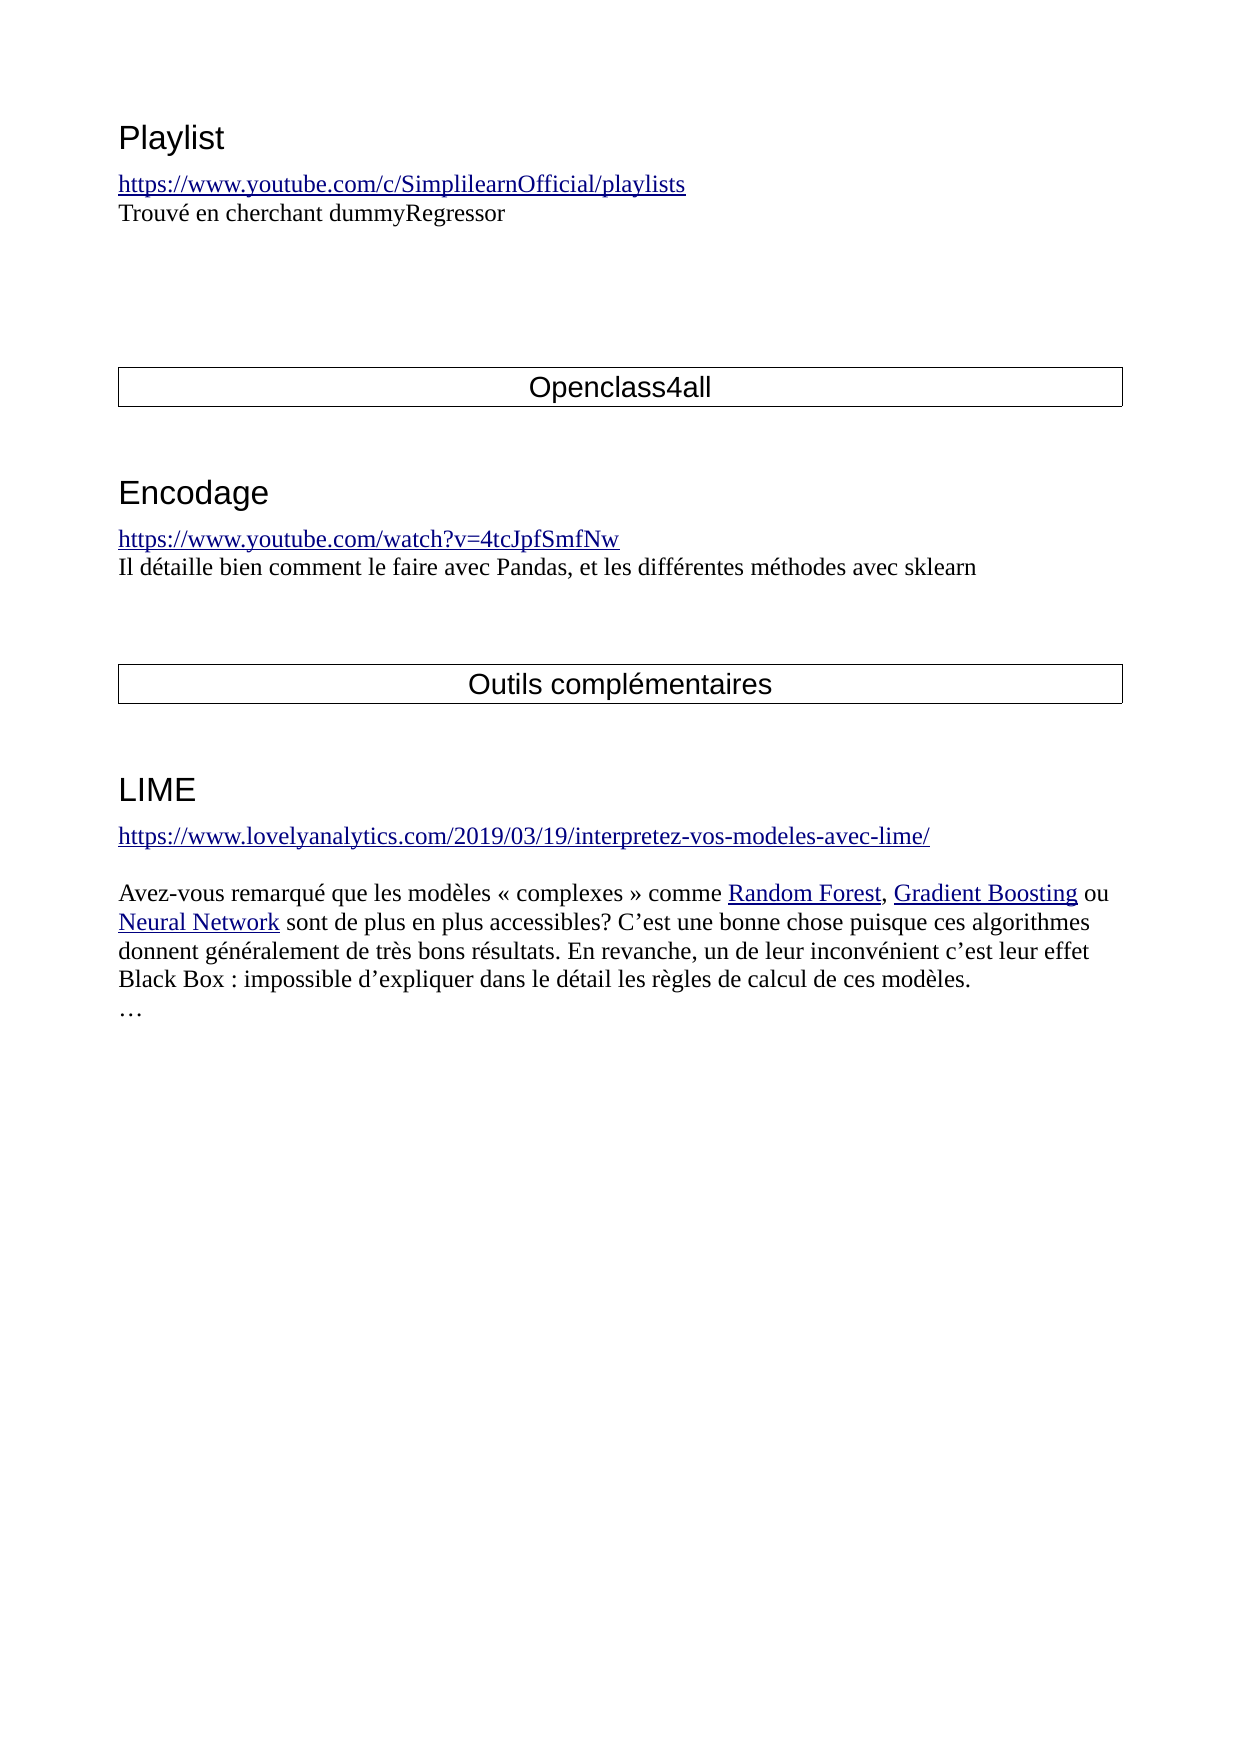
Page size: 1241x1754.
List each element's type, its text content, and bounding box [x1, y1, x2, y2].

text Trouvé en cherchant dummyRegressor [118, 198, 1122, 227]
subtitle Outils complémentaires [119, 665, 1122, 703]
subtitle Encodage [118, 473, 1122, 511]
text https://www.youtube.com/watch?v=4tcJpfSmfNw [118, 524, 1122, 552]
subtitle LIME [118, 769, 1122, 808]
text Il détaille bien comment le faire avec Pandas, et les différentes méthodes avec sklearn [118, 552, 1122, 581]
text Avez-vous remarqué que les modèles « complexes » comme Random Forest, Gradient Boosting ou Neural Network sont de plus en plus accessibles? C’est une bonne chose puisque ces algorithmes donnent généralement de très bons résultats. En revanche, un de leur inconvénient c’est leur effet Black Box : impossible d’expliquer dans le détail les règles de calcul de ces modèles. [118, 878, 1122, 993]
subtitle Playlist [118, 118, 1122, 157]
subtitle Openclass4all [119, 368, 1122, 406]
text https://www.lovelyanalytics.com/2019/03/19/interpretez-vos-modeles-avec-lime/ [118, 821, 1122, 849]
text https://www.youtube.com/c/SimplilearnOfficial/playlists [118, 169, 1122, 198]
text … [118, 993, 1122, 1022]
